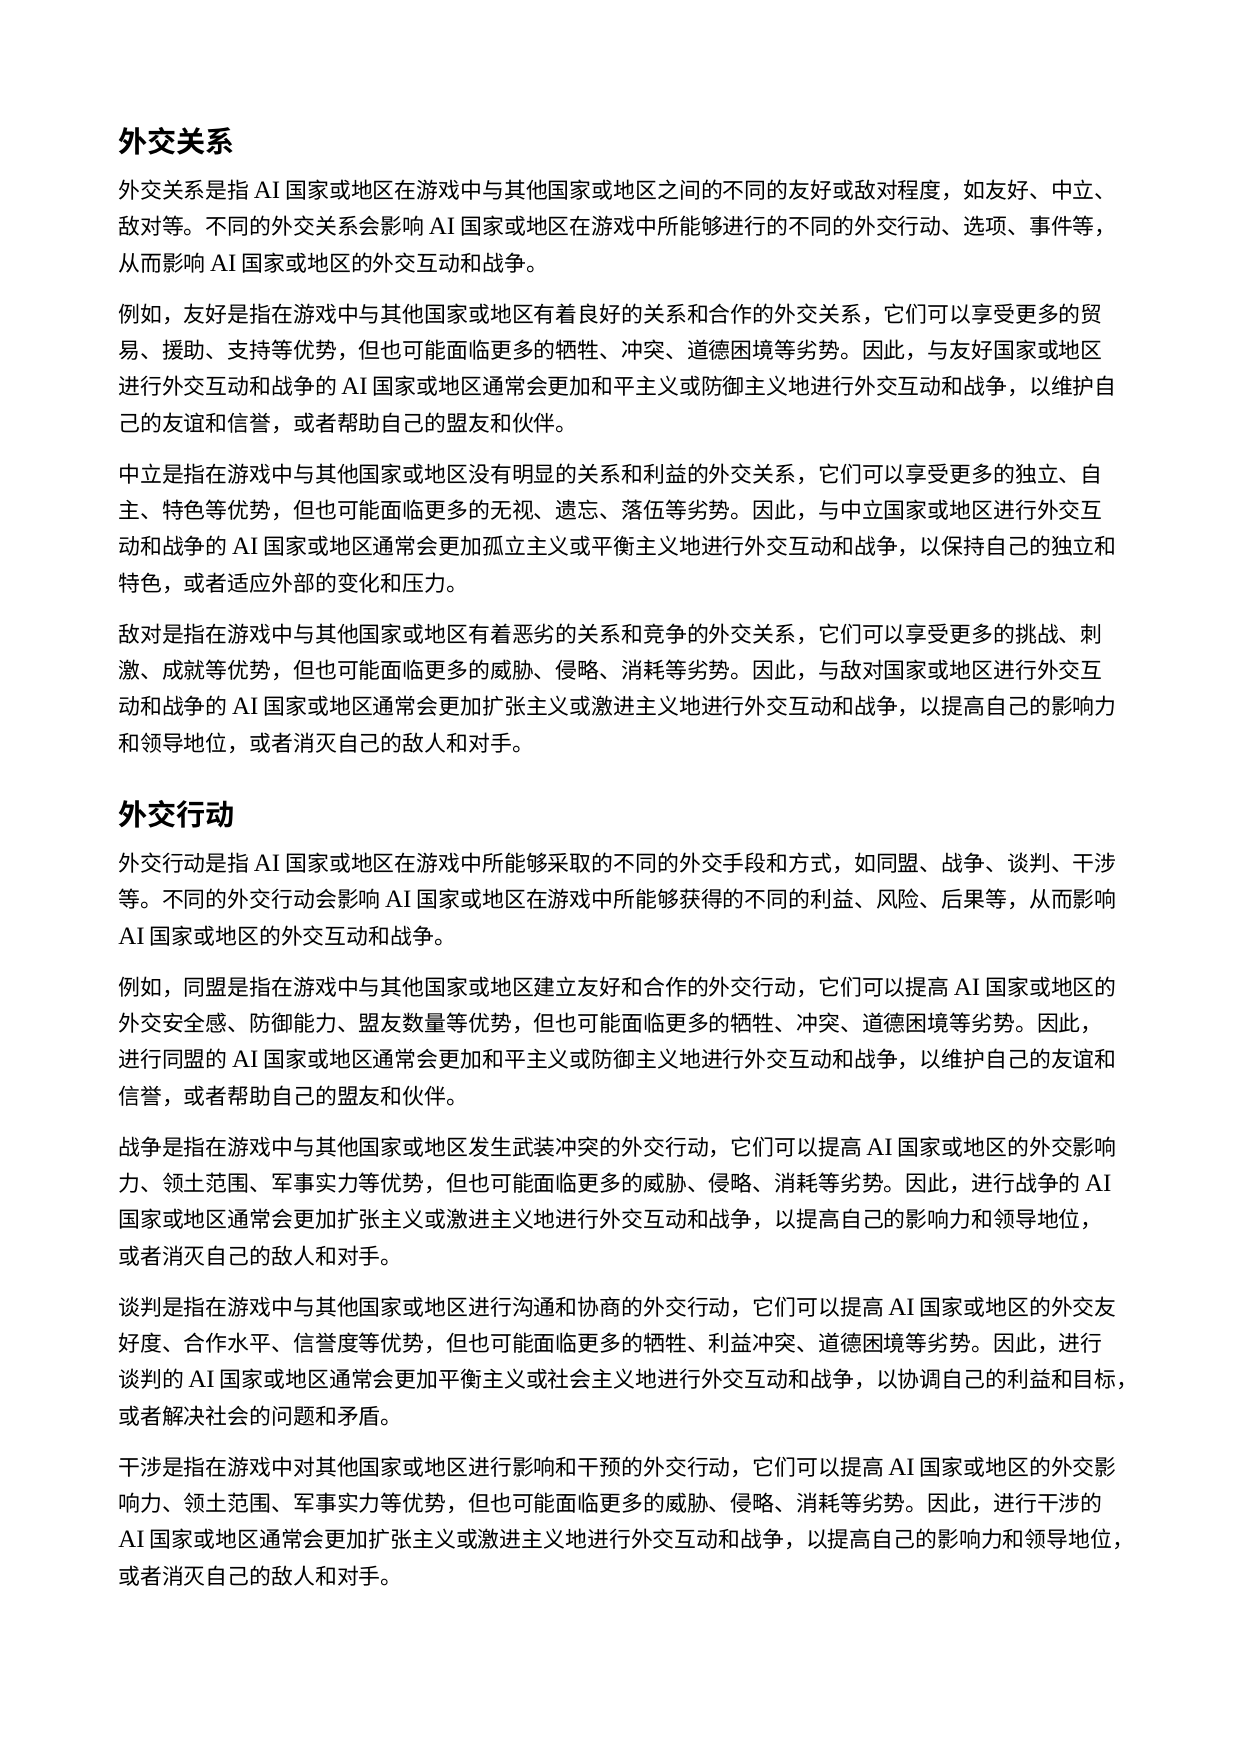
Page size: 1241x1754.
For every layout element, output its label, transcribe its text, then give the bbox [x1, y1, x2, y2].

text 中立是指在游戏中与其他国家或地区没有明显的关系和利益的外交关系，它们可以享受更多的独立、自主、特色等优势，但也可能面临更多的无视、遗忘、落伍等劣势。因此，与中立国家或地区进行外交互动和战争的AI国家或地区通常会更加孤立主义或平衡主义地进行外交互动和战争，以保持自己的独立和特色，或者适应外部的变化和压力。 [118, 457, 1122, 597]
text 例如，友好是指在游戏中与其他国家或地区有着良好的关系和合作的外交关系，它们可以享受更多的贸易、援助、支持等优势，但也可能面临更多的牺牲、冲突、道德困境等劣势。因此，与友好国家或地区进行外交互动和战争的AI国家或地区通常会更加和平主义或防御主义地进行外交互动和战争，以维护自己的友谊和信誉，或者帮助自己的盟友和伙伴。 [118, 297, 1122, 437]
subtitle 外交行动 [118, 791, 1122, 833]
text 例如，同盟是指在游戏中与其他国家或地区建立友好和合作的外交行动，它们可以提高AI国家或地区的外交安全感、防御能力、盟友数量等优势，但也可能面临更多的牺牲、冲突、道德困境等劣势。因此，进行同盟的AI国家或地区通常会更加和平主义或防御主义地进行外交互动和战争，以维护自己的友谊和信誉，或者帮助自己的盟友和伙伴。 [118, 969, 1122, 1110]
text 战争是指在游戏中与其他国家或地区发生武装冲突的外交行动，它们可以提高AI国家或地区的外交影响力、领土范围、军事实力等优势，但也可能面临更多的威胁、侵略、消耗等劣势。因此，进行战争的AI国家或地区通常会更加扩张主义或激进主义地进行外交互动和战争，以提高自己的影响力和领导地位，或者消灭自己的敌人和对手。 [118, 1129, 1122, 1270]
text 外交行动是指AI国家或地区在游戏中所能够采取的不同的外交手段和方式，如同盟、战争、谈判、干涉等。不同的外交行动会影响AI国家或地区在游戏中所能够获得的不同的利益、风险、后果等，从而影响AI国家或地区的外交互动和战争。 [118, 846, 1122, 950]
text 敌对是指在游戏中与其他国家或地区有着恶劣的关系和竞争的外交关系，它们可以享受更多的挑战、刺激、成就等优势，但也可能面临更多的威胁、侵略、消耗等劣势。因此，与敌对国家或地区进行外交互动和战争的AI国家或地区通常会更加扩张主义或激进主义地进行外交互动和战争，以提高自己的影响力和领导地位，或者消灭自己的敌人和对手。 [118, 617, 1122, 757]
text 谈判是指在游戏中与其他国家或地区进行沟通和协商的外交行动，它们可以提高AI国家或地区的外交友好度、合作水平、信誉度等优势，但也可能面临更多的牺牲、利益冲突、道德困境等劣势。因此，进行谈判的AI国家或地区通常会更加平衡主义或社会主义地进行外交互动和战争，以协调自己的利益和目标，或者解决社会的问题和矛盾。 [118, 1289, 1122, 1430]
text 干涉是指在游戏中对其他国家或地区进行影响和干预的外交行动，它们可以提高AI国家或地区的外交影响力、领土范围、军事实力等优势，但也可能面临更多的威胁、侵略、消耗等劣势。因此，进行干涉的AI国家或地区通常会更加扩张主义或激进主义地进行外交互动和战争，以提高自己的影响力和领导地位，或者消灭自己的敌人和对手。 [118, 1449, 1122, 1590]
subtitle 外交关系 [118, 118, 1122, 160]
text 外交关系是指AI国家或地区在游戏中与其他国家或地区之间的不同的友好或敌对程度，如友好、中立、敌对等。不同的外交关系会影响AI国家或地区在游戏中所能够进行的不同的外交行动、选项、事件等，从而影响AI国家或地区的外交互动和战争。 [118, 173, 1122, 277]
